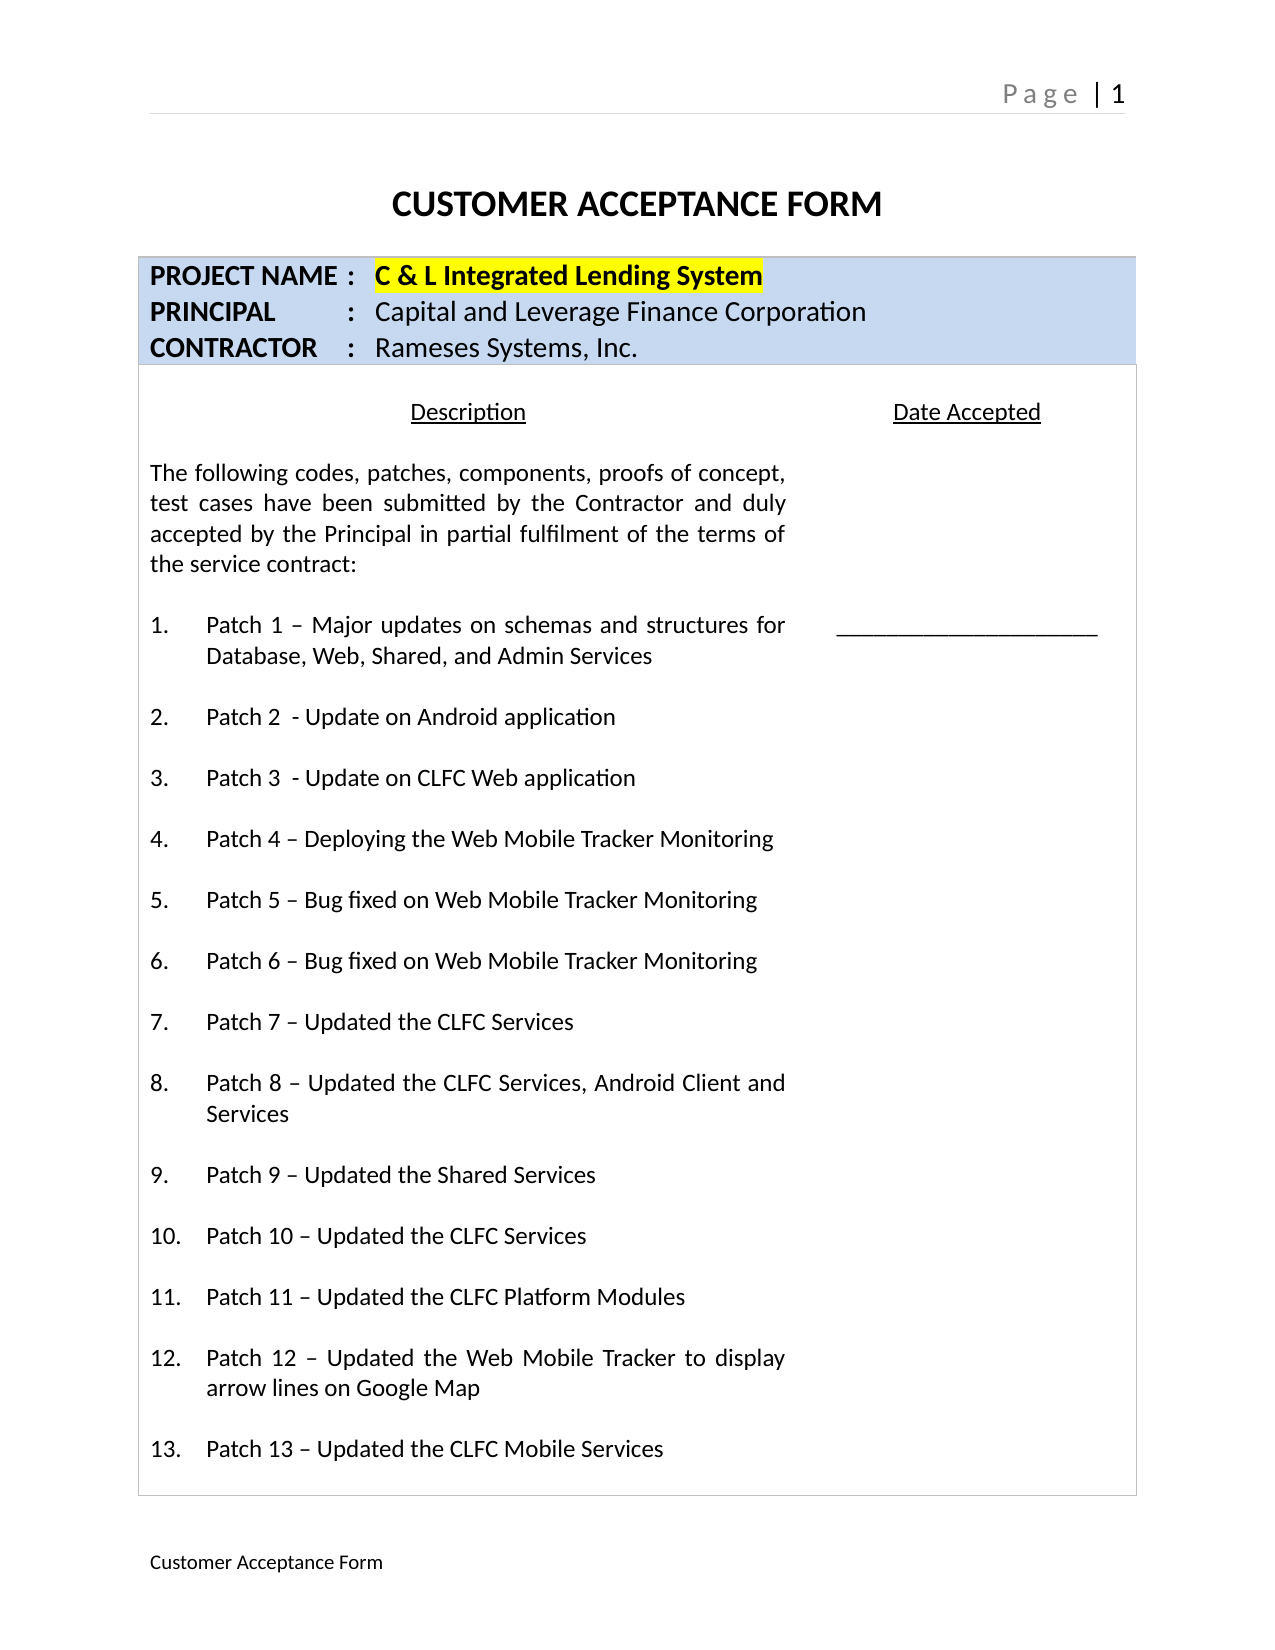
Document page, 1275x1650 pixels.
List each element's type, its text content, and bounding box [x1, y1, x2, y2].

text CUSTOMER ACCEPTANCE FORM [150, 180, 1125, 226]
table_header PROJECT NAME : C & L Integrated Lending System PRINCIPAL : Capital and Leverage Finance Corporation CONTRACTOR : Rameses Systems, Inc. [139, 258, 1136, 364]
table_cell Date Accepted _____________________ [798, 365, 1136, 1494]
table_cell Description The following codes, patches, components, proofs of concept, test cases have been submitted by the Contractor and duly accepted by the Principal in partial fulfilment of the terms of the service contract: Patch 1 – Major updates on schemas and structures for Database, Web, Shared, and Admin Services Patch 2 - Update on Android application Patch 3 - Update on CLFC Web application Patch 4 – Deploying the Web Mobile Tracker Monitoring Patch 5 – Bug fixed on Web Mobile Tracker Monitoring Patch 6 – Bug fixed on Web Mobile Tracker Monitoring Patch 7 – Updated the CLFC Services Patch 8 – Updated the CLFC Services, Android Client and Services Patch 9 – Updated the Shared Services Patch 10 – Updated the CLFC Services Patch 11 – Updated the CLFC Platform Modules Patch 12 – Updated the Web Mobile Tracker to display arrow lines on Google Map Patch 13 – Updated the CLFC Mobile Services Patch 14 – Updated the CLFC Platform, Android Client and Services Patch 15 – Updated the Admin Services Patch 16 – Bug fixed on Admin Services Patch 17 – Updated the CLFC Services, Web Mobile Tracker and Android Services Patch 18 – Updated the Web Mobile Tracker Monitoring Patch 19 – Updated the Shared Services, CLFC Services, CLFC Web, CLFC Platform Modules and Android Client Patch 20 – Updated the Shared Services and CLFC Platform Modules Patch 21 – Updated the Field Collection Patch 22 – Updated the CLFC Platform and Download Modules Patch 23 – Updated the Shared Services and Download Modules Features deployed: Field Collection Special Collection Collection for Legal Support Mobile Tracker (Android App) Mobile Tracker Monitoring (Web App) Capture Loan Applications Billing Transactions Online Collection Remittance Posting of Payments Ledger Transactions Manage Calendar Events Manage Borrowers/Customers Manage Routes Manage Schedule Settings Manage User Accounts Manage User Roles [139, 365, 798, 1494]
